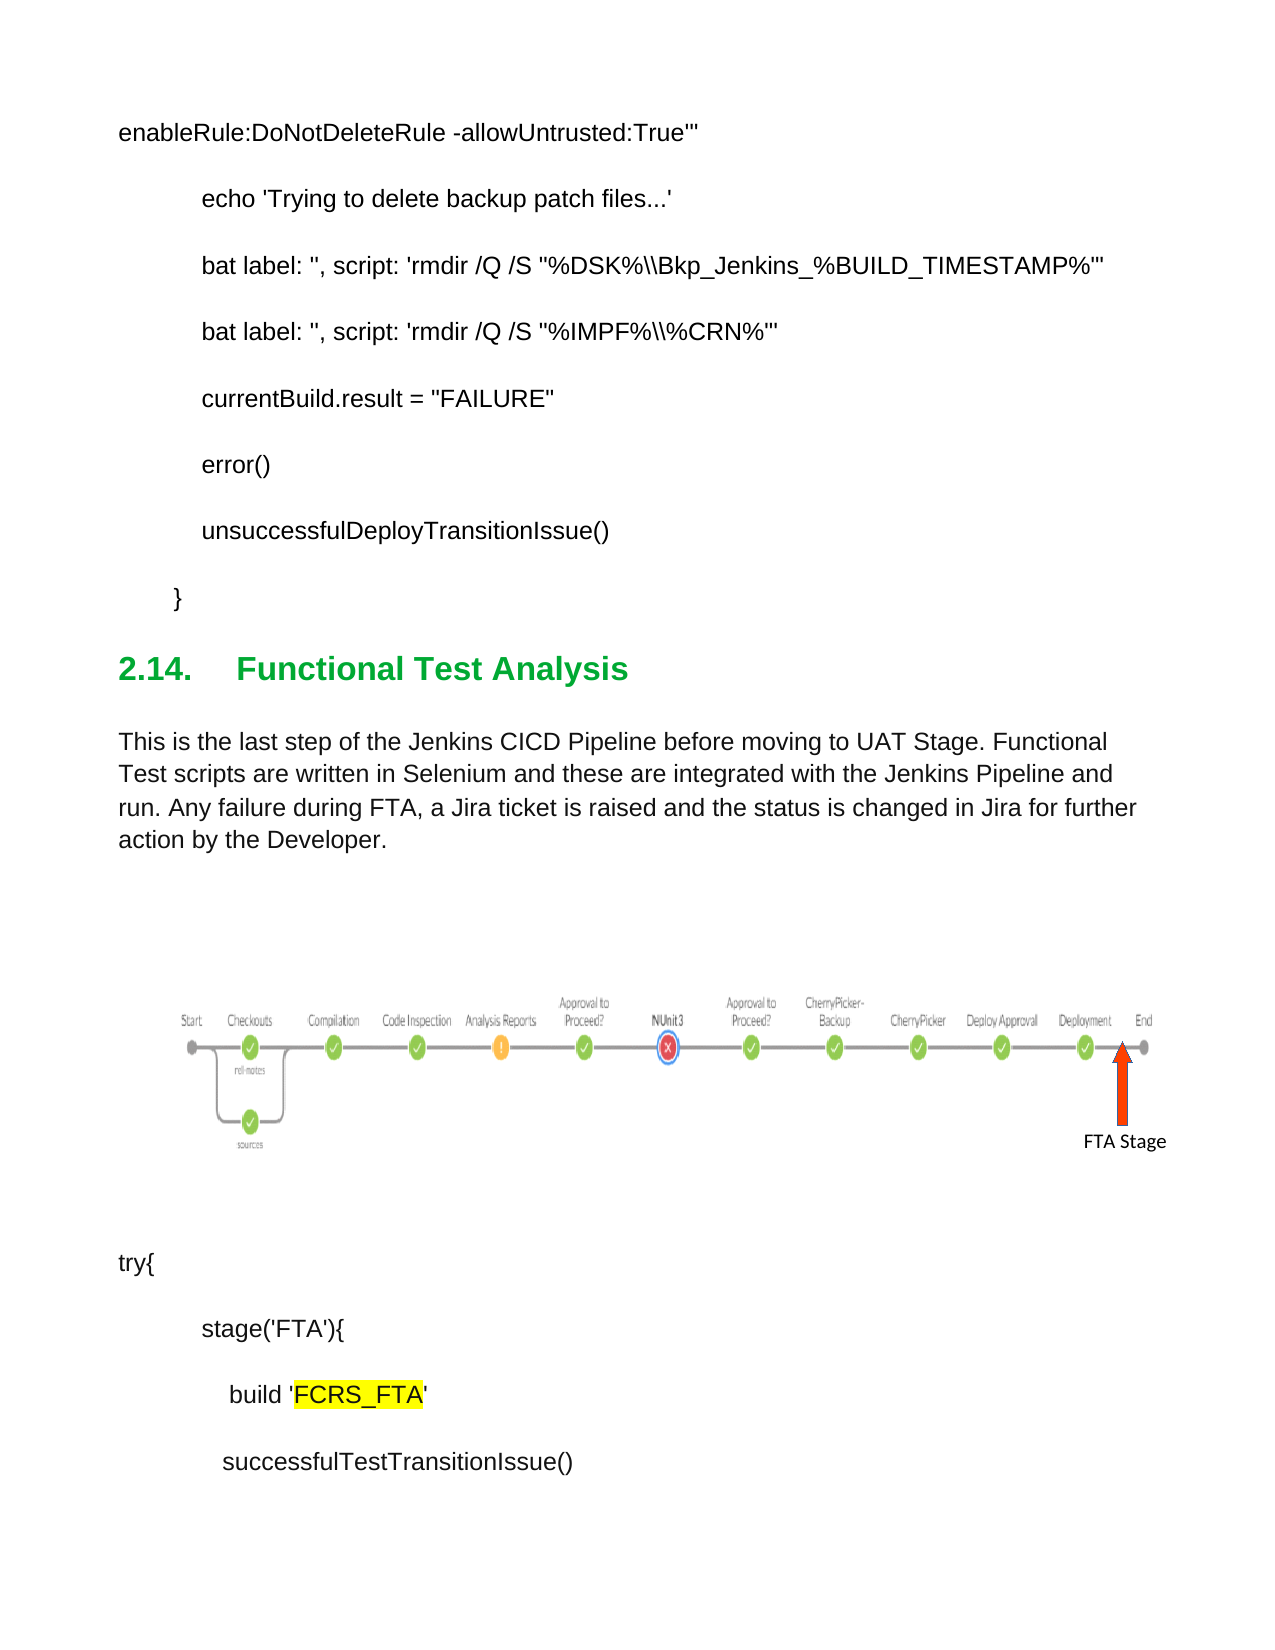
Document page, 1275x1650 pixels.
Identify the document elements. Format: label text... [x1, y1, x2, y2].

text build 'FCRS_FTA' [118, 1380, 1157, 1409]
text stage('FTA'){ [118, 1314, 1157, 1343]
subtitle Functional Test Analysis [118, 649, 1157, 687]
text try{ [118, 1247, 1157, 1276]
text error() [118, 450, 1157, 479]
text successfulTestTransitionIssue() [118, 1447, 1157, 1475]
text } [118, 583, 1157, 611]
text bat label: '', script: 'rmdir /Q /S "%DSK%\\Bkp_Jenkins_%BUILD_TIMESTAMP%"' [118, 251, 1157, 279]
text unsuccessfulDeployTransitionIssue() [118, 516, 1157, 545]
text echo 'Trying to delete backup patch files...' [118, 184, 1157, 213]
text -enableRule:DoNotDeleteRule -allowUntrusted:True''' [118, 118, 1157, 147]
text currentBuild.result = "FAILURE" [118, 383, 1157, 412]
text bat label: '', script: 'rmdir /Q /S "%IMPF%\\%CRN%"' [118, 317, 1157, 346]
text This is the last step of the Jenkins CICD Pipeline before moving to UAT Stage. Functional Test scripts are written in Selenium and these are integrated with the Jenkins Pipeline and run. Any failure during FTA, a Jira ticket is raised and the status is changed in Jira for further action by the Developer. [118, 726, 1157, 854]
